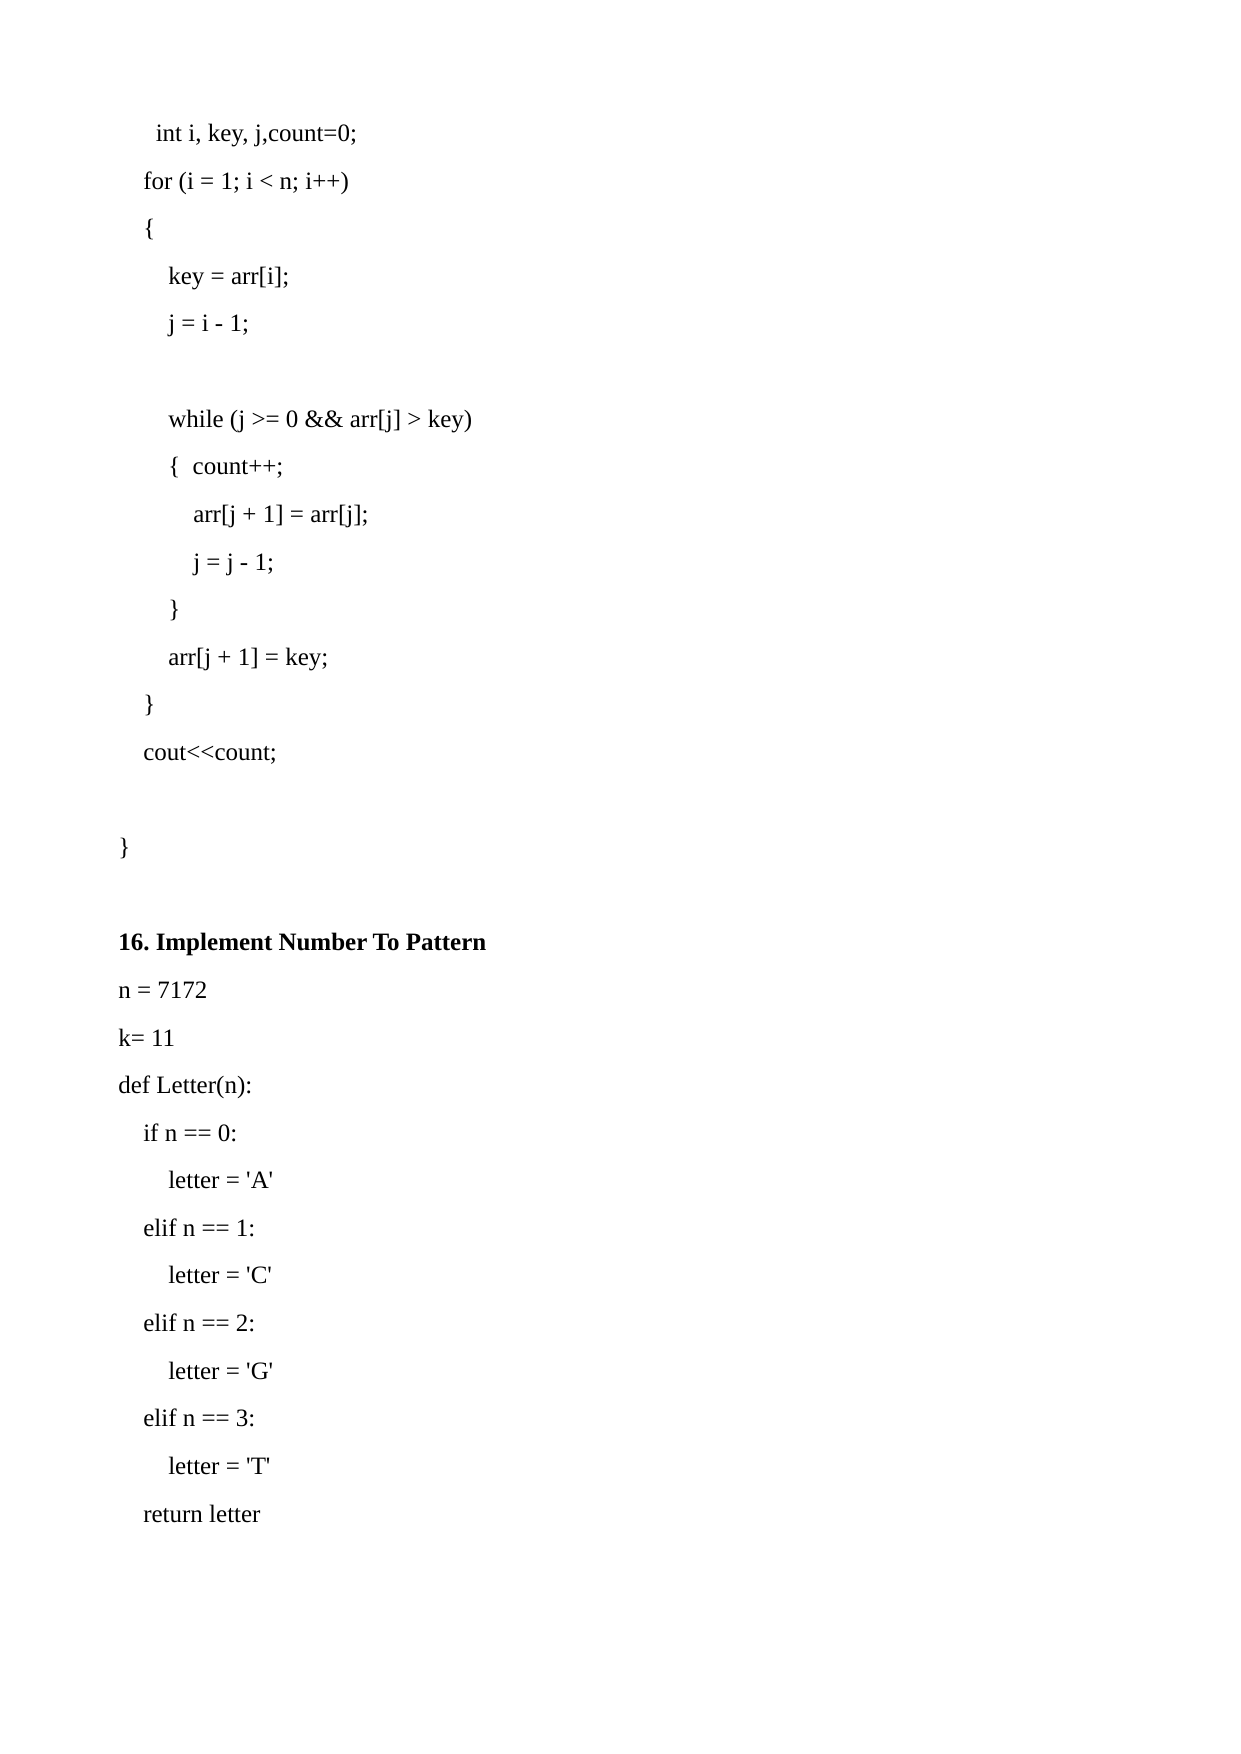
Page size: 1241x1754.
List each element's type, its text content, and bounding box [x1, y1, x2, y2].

text 16. Implement Number To Pattern [118, 927, 1122, 956]
text j = j - 1; [118, 547, 1122, 575]
text def Letter(n): [118, 1070, 1122, 1099]
text letter = 'T' [118, 1451, 1122, 1480]
text k= 11 [118, 1023, 1122, 1051]
text arr[j + 1] = key; [118, 642, 1122, 671]
text } [118, 689, 1122, 718]
text } [118, 594, 1122, 623]
text letter = 'C' [118, 1261, 1122, 1289]
text { [118, 213, 1122, 242]
text for (i = 1; i < n; i++) [118, 166, 1122, 194]
text arr[j + 1] = arr[j]; [118, 499, 1122, 528]
text } [118, 832, 1122, 861]
text if n == 0: [118, 1118, 1122, 1147]
text key = arr[i]; [118, 261, 1122, 290]
text j = i - 1; [118, 308, 1122, 337]
text letter = 'A' [118, 1165, 1122, 1194]
text int i, key, j,count=0; [118, 118, 1122, 147]
text { count++; [118, 451, 1122, 480]
text return letter [118, 1499, 1122, 1527]
text elif n == 1: [118, 1213, 1122, 1242]
text elif n == 2: [118, 1308, 1122, 1337]
text while (j >= 0 && arr[j] > key) [118, 404, 1122, 432]
text elif n == 3: [118, 1403, 1122, 1432]
text n = 7172 [118, 975, 1122, 1004]
text cout<<count; [118, 737, 1122, 766]
text letter = 'G' [118, 1356, 1122, 1384]
